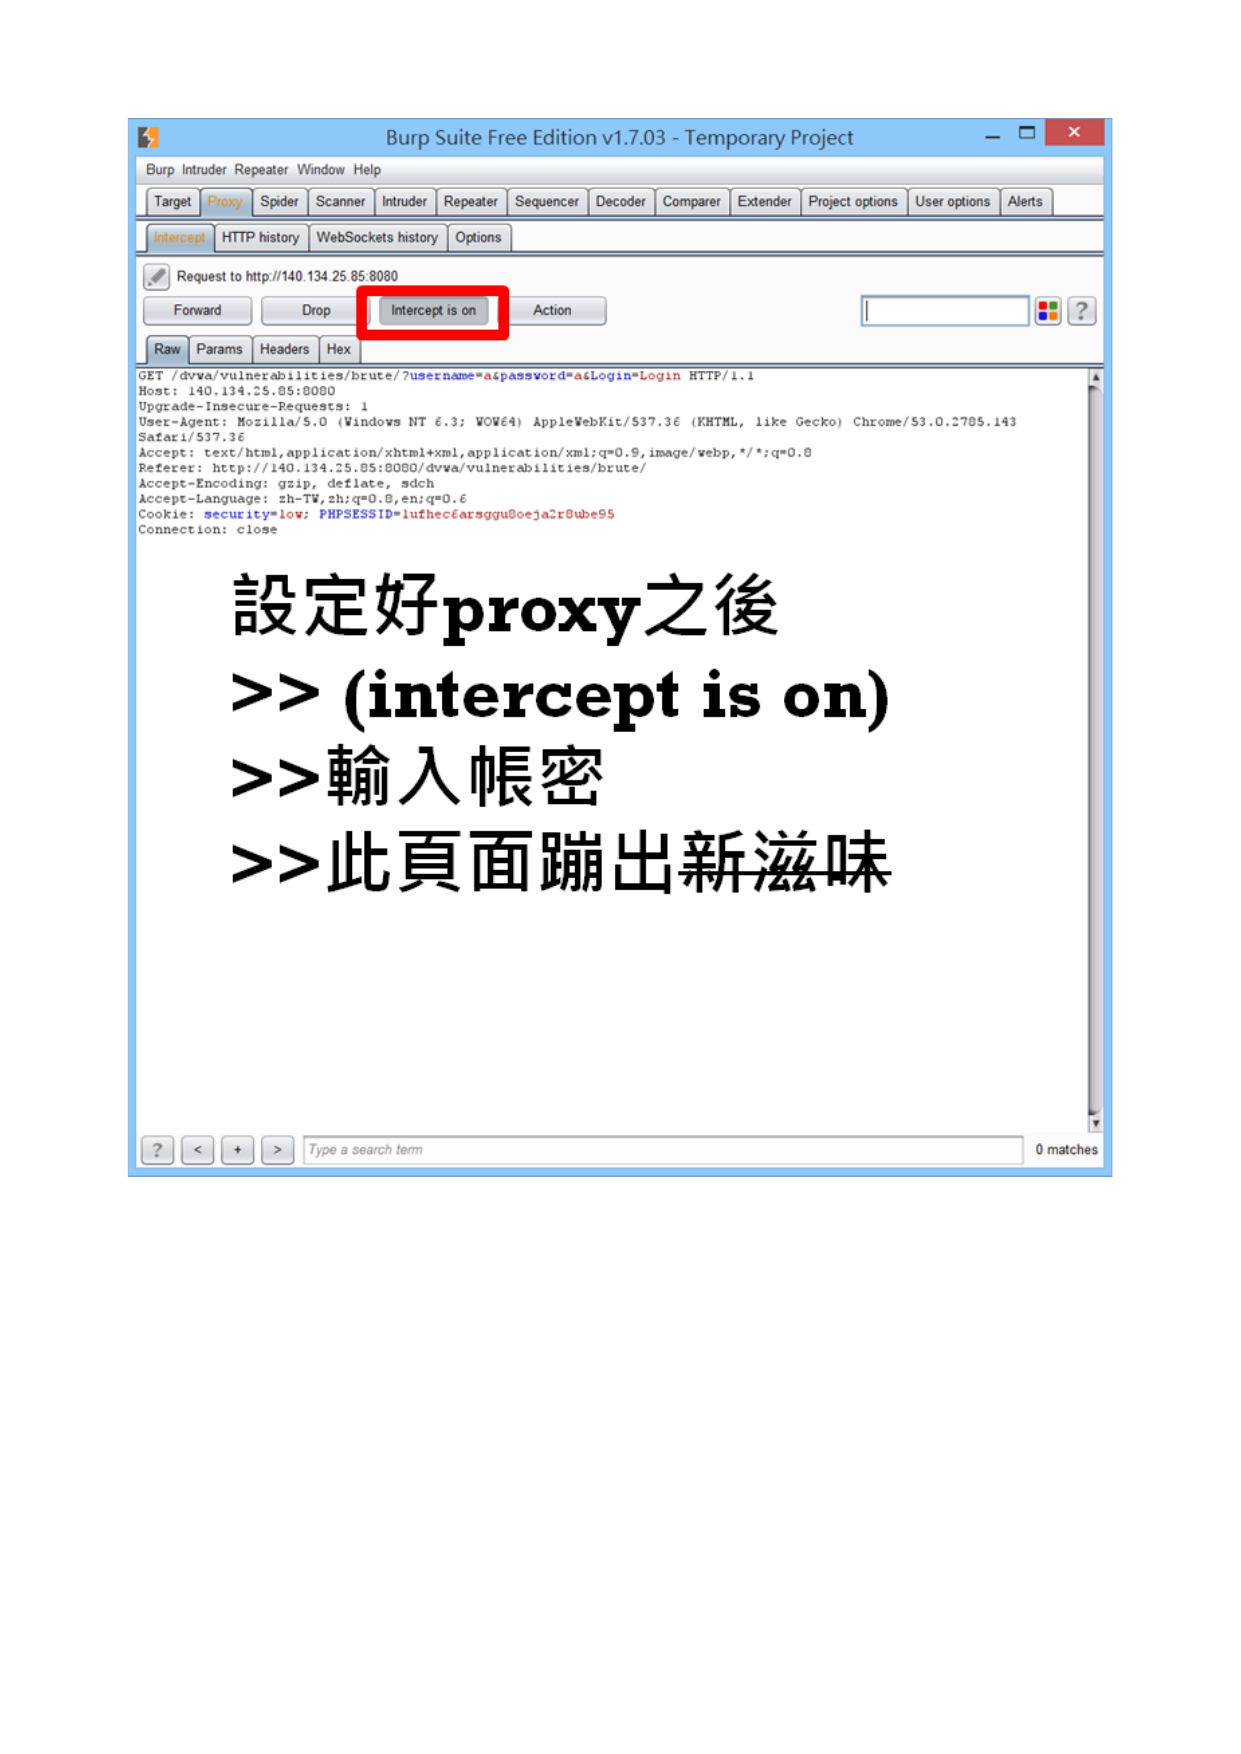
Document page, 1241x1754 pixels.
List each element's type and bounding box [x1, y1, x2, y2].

picture [127, 118, 1113, 1177]
